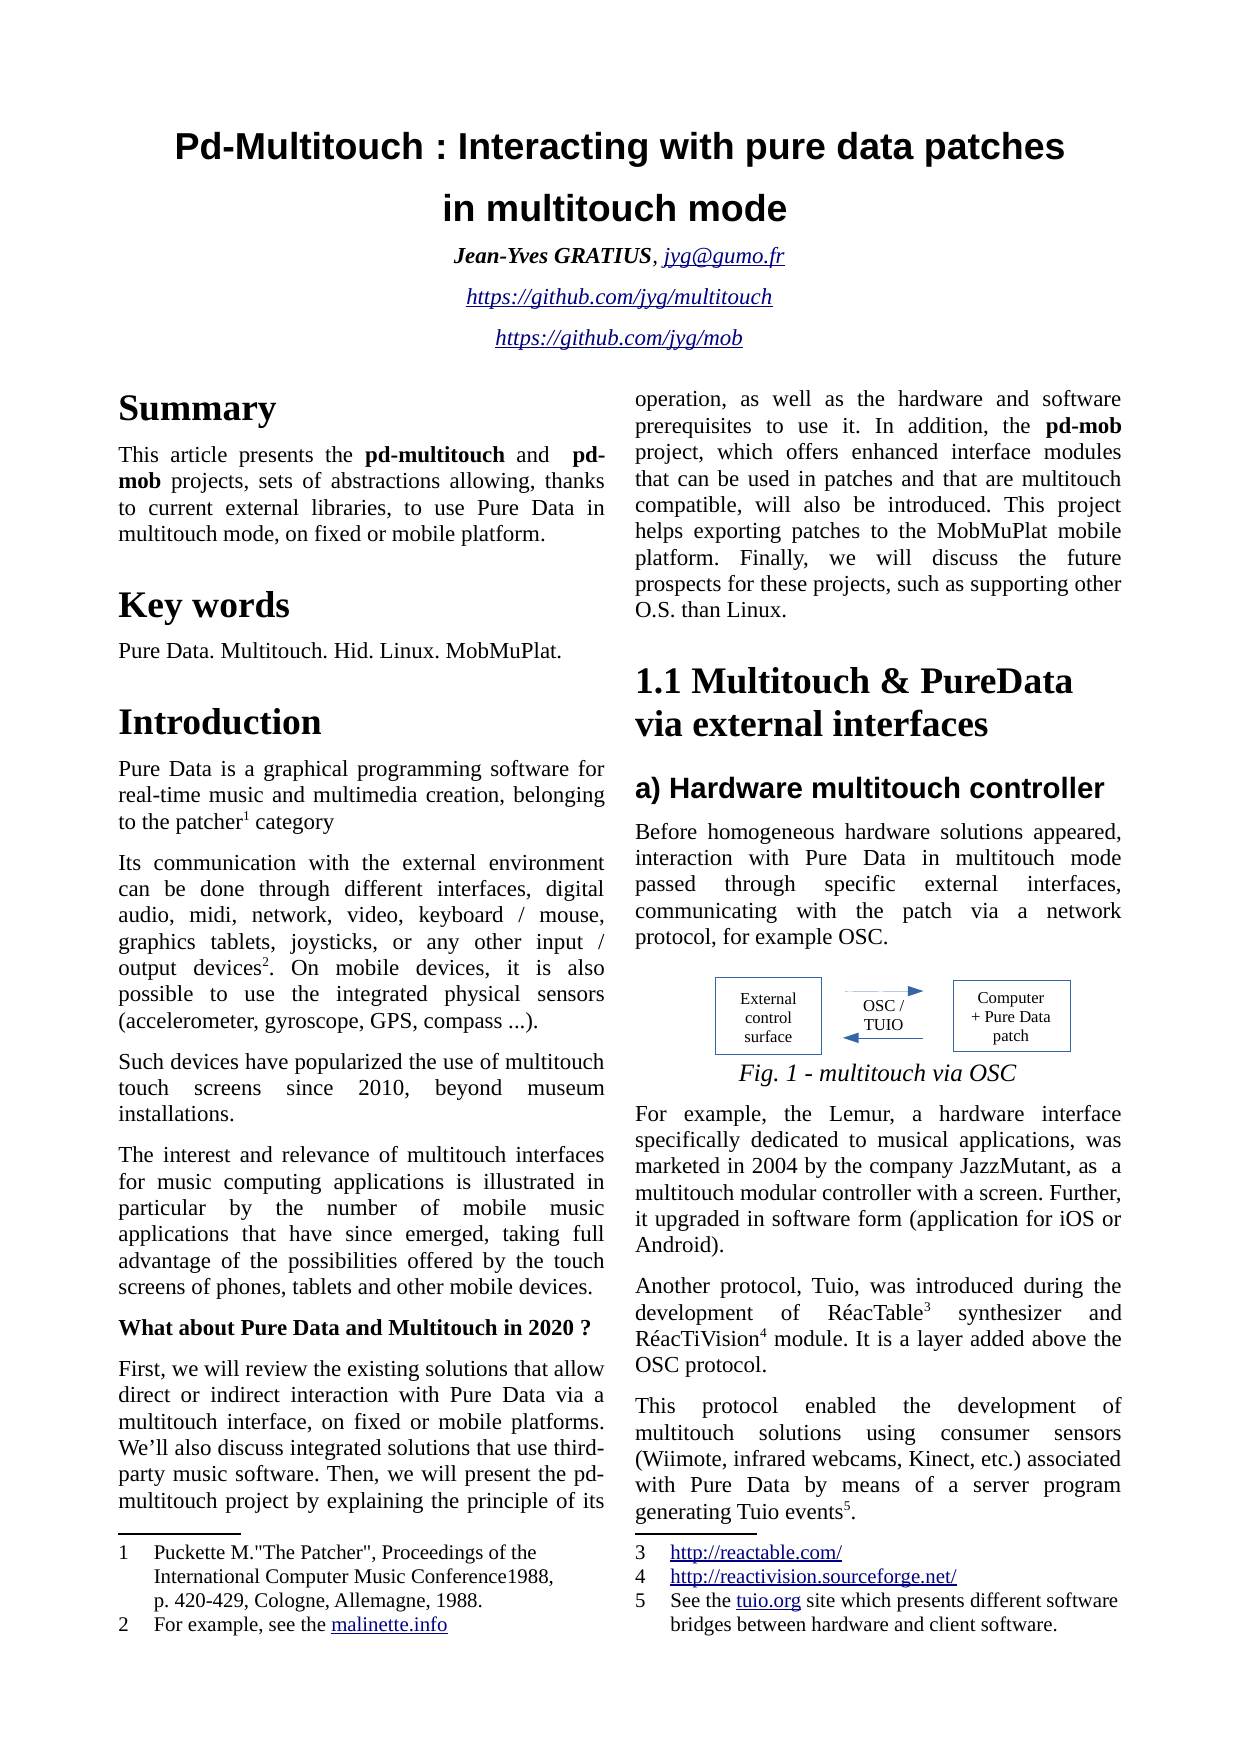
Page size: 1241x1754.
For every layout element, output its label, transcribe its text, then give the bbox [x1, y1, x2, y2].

subtitle Key words [118, 582, 605, 625]
text See the tuio.org site which presents different software bridges between hardware and client software. [635, 1588, 1122, 1636]
text operation, as well as the hardware and software prerequisites to use it. In addition, the pd-mob project, which offers enhanced interface modules that can be used in patches and that are multitouch compatible, will also be introduced. This project helps exporting patches to the MobMuPlat mobile platform. Finally, we will discuss the future prospects for these projects, such as supporting other O.S. than Linux. [635, 386, 1122, 623]
text https://github.com/jyg/multitouch [118, 283, 1122, 309]
text This protocol enabled the development of multitouch solutions using consumer sensors (Wiimote, infrared webcams, Kinect, etc.) associated with Pure Data by means of a server program generating Tuio events. [635, 1392, 1122, 1524]
text Before homogeneous hardware solutions appeared, interaction with Pure Data in multitouch mode passed through specific external interfaces, communicating with the patch via a network protocol, for example OSC. [635, 818, 1122, 949]
text https://github.com/jyg/mob [118, 324, 1122, 350]
text For example, see the malinette.info [118, 1612, 605, 1636]
subtitle Summary [118, 386, 605, 429]
subtitle in multitouch mode [118, 186, 1122, 229]
subtitle 1.1 Multitouch & PureData via external interfaces [635, 658, 1122, 744]
text Jean-Yves GRATIUS, jyg@gumo.fr [118, 242, 1122, 268]
text Its communication with the external environment can be done through different interfaces, digital audio, midi, network, video, keyboard / mouse, graphics tablets, joysticks, or any other input / output devices. On mobile devices, it is also possible to use the integrated physical sensors (accelerometer, gyroscope, GPS, compass ...). [118, 849, 605, 1033]
text Puckette M."The Patcher", Proceedings of the International Computer Music Conference1988, p. 420-429, Cologne, Allemagne, 1988. [118, 1539, 605, 1612]
text What about Pure Data and Multitouch in 2020 ? [118, 1314, 605, 1340]
text Pure Data is a graphical programming software for real-time music and multimedia creation, belonging to the patcher category [118, 755, 605, 834]
text The interest and relevance of multitouch interfaces for music computing applications is illustrated in particular by the number of mobile music applications that have since emerged, taking full advantage of the possibilities offered by the touch screens of phones, tablets and other mobile devices. [118, 1141, 605, 1299]
text http://reactable.com/ [635, 1539, 1122, 1564]
text http://reactivision.sourceforge.net/ [635, 1564, 1122, 1588]
text Fig. 1 - multitouch via OSC [635, 1058, 1122, 1087]
text Another protocol, Tuio, was introduced during the development of RéacTable synthesizer and RéacTiVision module. It is a layer added above the OSC protocol. [635, 1272, 1122, 1378]
text This article presents the pd-multitouch and pd-mob projects, sets of abstractions allowing, thanks to current external libraries, to use Pure Data in multitouch mode, on fixed or mobile platform. [118, 441, 605, 547]
text Such devices have popularized the use of multitouch touch screens since 2010, beyond museum installations. [118, 1048, 605, 1127]
subtitle a) Hardware multitouch controller [635, 771, 1122, 805]
text Pure Data. Multitouch. Hid. Linux. MobMuPlat. [118, 638, 605, 664]
subtitle Introduction [118, 699, 605, 742]
text For example, the Lemur, a hardware interface specifically dedicated to musical applications, was marketed in 2004 by the company JazzMutant, as a multitouch modular controller with a screen. Further, it upgraded in software form (application for iOS or Android). [635, 1100, 1122, 1258]
text First, we will review the existing solutions that allow direct or indirect interaction with Pure Data via a multitouch interface, on fixed or mobile platforms. We’ll also discuss integrated solutions that use third-party music software. Then, we will present the pd-multitouch project by explaining the principle of its [118, 1355, 605, 1513]
subtitle Pd-Multitouch : Interacting with pure data patches [118, 124, 1122, 167]
